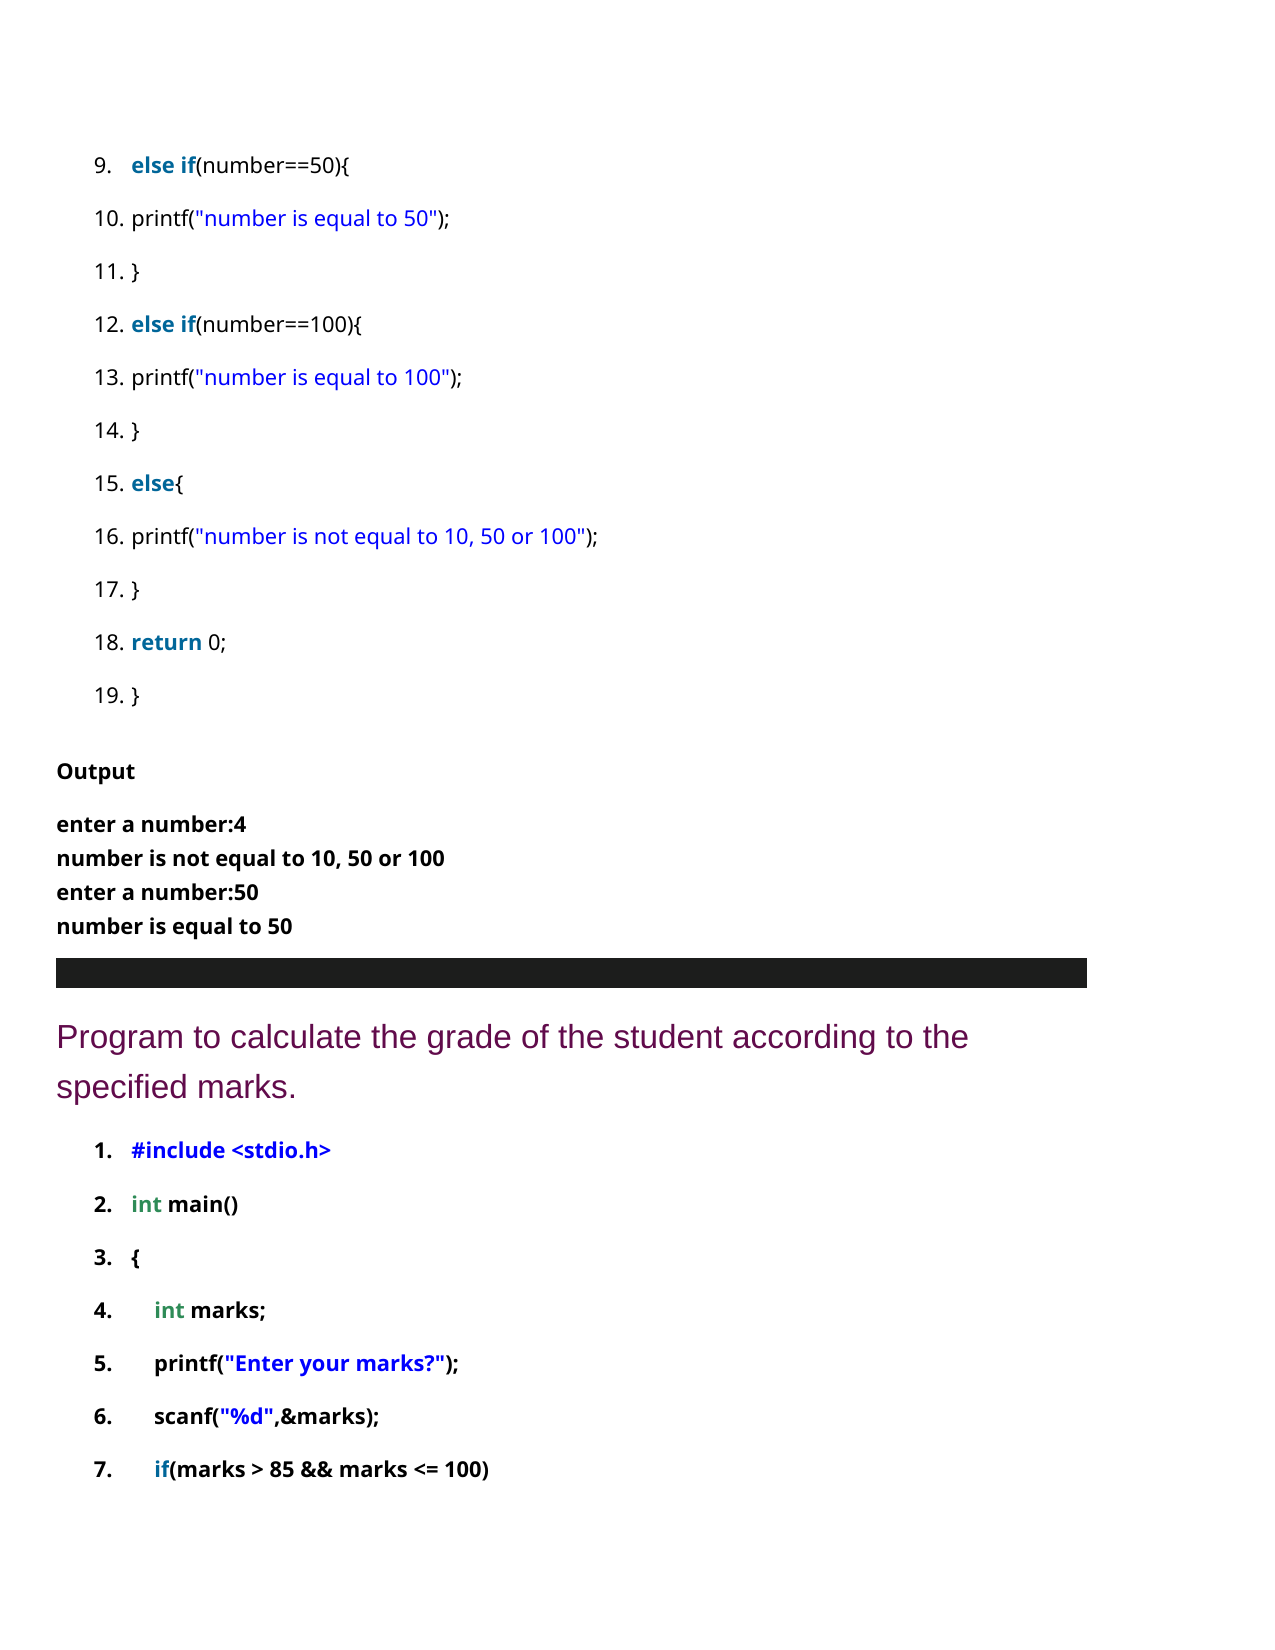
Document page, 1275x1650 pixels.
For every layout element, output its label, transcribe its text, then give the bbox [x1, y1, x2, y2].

list if(marks > 85 && marks <= 100) [131, 1454, 1092, 1483]
list { [131, 1242, 1092, 1271]
list } [94, 680, 1092, 710]
list #include <stdio.h> [131, 1136, 1092, 1165]
list } [94, 256, 1092, 286]
list else{ [94, 468, 1092, 498]
text number is not equal to 10, 50 or 100 [56, 843, 1087, 873]
text number is equal to 50 [56, 911, 1087, 941]
list printf("Enter your marks?"); [131, 1348, 1092, 1377]
list else if(number==100){ [94, 309, 1092, 339]
subtitle Program to calculate the grade of the student according to the specified marks. [56, 1017, 1087, 1105]
text enter a number:50 [56, 877, 1087, 907]
list } [94, 574, 1092, 604]
list int main() [94, 1188, 1092, 1218]
list printf("number is equal to 100"); [94, 362, 1092, 392]
text Output [56, 756, 1087, 786]
list return 0; [94, 627, 1092, 657]
list printf("number is equal to 50"); [94, 203, 1092, 233]
list else if(number==50){ [94, 150, 1092, 180]
list scanf("%d",&marks); [131, 1401, 1092, 1430]
list } [94, 415, 1092, 445]
list printf("number is not equal to 10, 50 or 100"); [94, 521, 1092, 551]
text enter a number:4 [56, 809, 1087, 839]
list int marks; [94, 1294, 1092, 1324]
